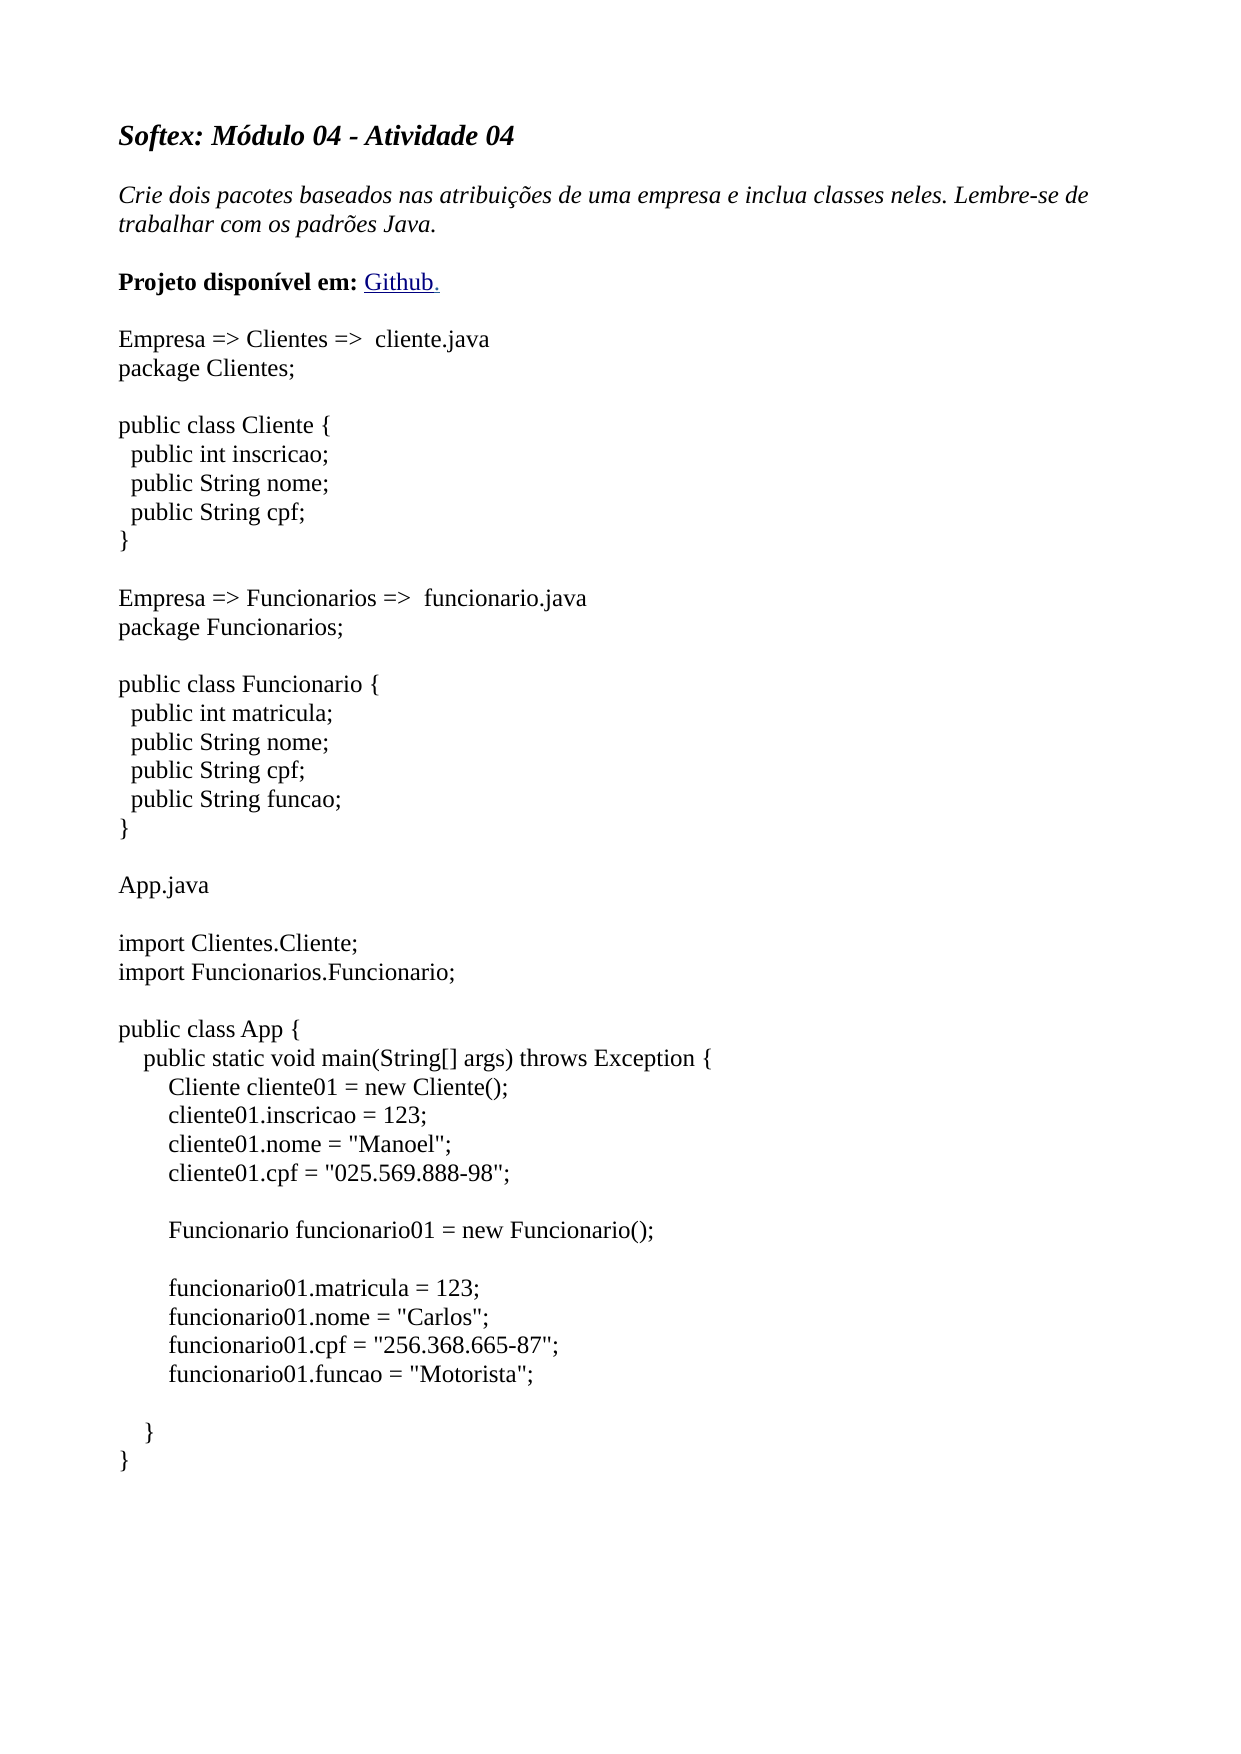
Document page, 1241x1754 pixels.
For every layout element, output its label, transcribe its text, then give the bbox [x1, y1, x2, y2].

text cliente01.cpf = "025.569.888-98"; [118, 1158, 1122, 1187]
text } [118, 1445, 1122, 1474]
text public String cpf; [118, 755, 1122, 784]
text Projeto disponível em: Github. [118, 267, 1122, 295]
text public String funcao; [118, 784, 1122, 813]
text public String nome; [118, 468, 1122, 497]
text } [118, 525, 1122, 554]
text Empresa => Clientes => cliente.java [118, 324, 1122, 353]
text public int matricula; [118, 698, 1122, 727]
text App.java [118, 870, 1122, 899]
text } [118, 813, 1122, 842]
text funcionario01.nome = "Carlos"; [118, 1302, 1122, 1330]
text package Clientes; [118, 353, 1122, 382]
text funcionario01.funcao = "Motorista"; [118, 1359, 1122, 1388]
text public static void main(String[] args) throws Exception { [118, 1043, 1122, 1072]
text Crie dois pacotes baseados nas atribuições de uma empresa e inclua classes neles. Lembre-se de trabalhar com os padrões Java. [118, 180, 1122, 238]
text public int inscricao; [118, 439, 1122, 468]
text cliente01.nome = "Manoel"; [118, 1129, 1122, 1158]
text Empresa => Funcionarios => funcionario.java [118, 583, 1122, 612]
text import Funcionarios.Funcionario; [118, 957, 1122, 985]
text cliente01.inscricao = 123; [118, 1100, 1122, 1129]
text Softex: Módulo 04 - Atividade 04 [118, 118, 1122, 152]
text public class App { [118, 1014, 1122, 1043]
text import Clientes.Cliente; [118, 928, 1122, 957]
text Funcionario funcionario01 = new Funcionario(); [118, 1215, 1122, 1244]
text funcionario01.cpf = "256.368.665-87"; [118, 1330, 1122, 1359]
text Cliente cliente01 = new Cliente(); [118, 1072, 1122, 1100]
text public class Cliente { [118, 410, 1122, 439]
text public class Funcionario { [118, 669, 1122, 698]
text public String nome; [118, 727, 1122, 755]
text funcionario01.matricula = 123; [118, 1273, 1122, 1302]
text public String cpf; [118, 497, 1122, 525]
text package Funcionarios; [118, 612, 1122, 640]
text } [118, 1417, 1122, 1445]
